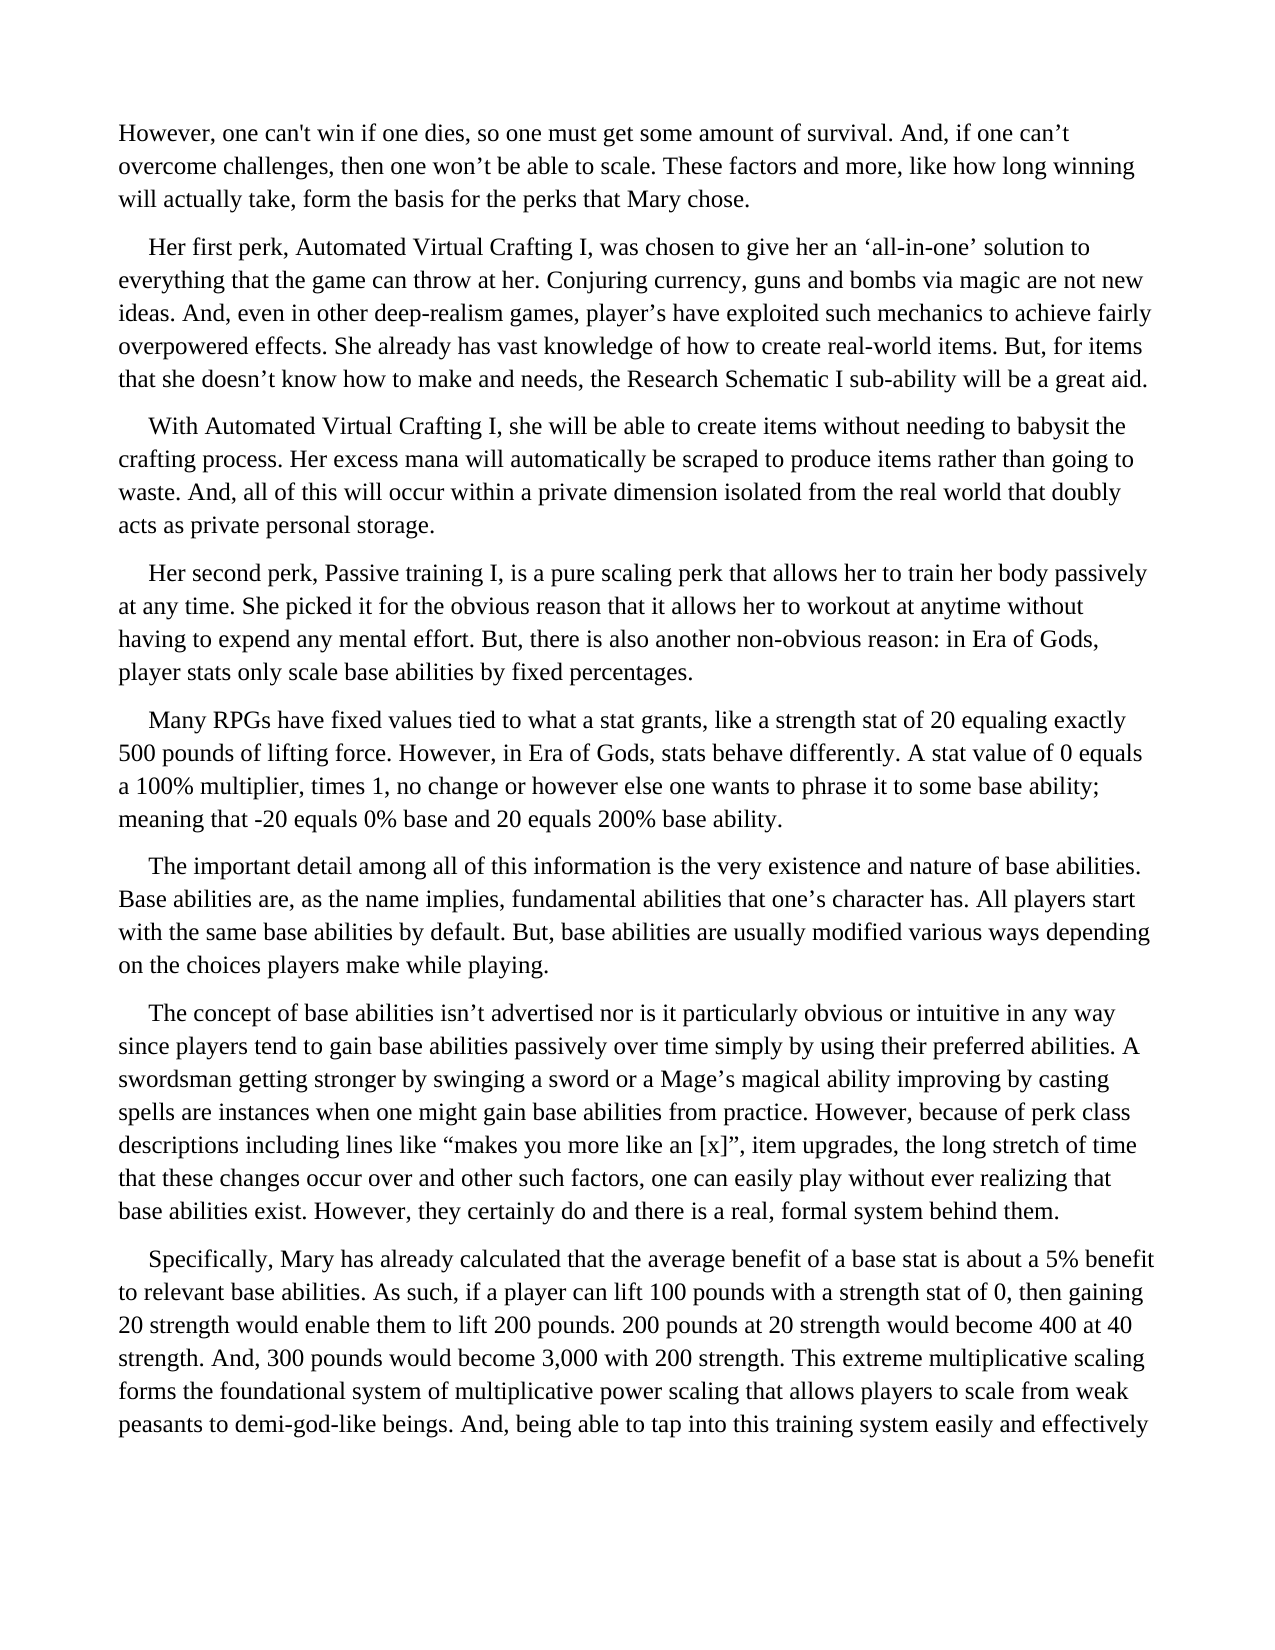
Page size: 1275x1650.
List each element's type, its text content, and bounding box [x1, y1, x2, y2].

text However, one can't win if one dies, so one must get some amount of survival. And, if one can’t overcome challenges, then one won’t be able to scale. These factors and more, like how long winning will actually take, form the basis for the perks that Mary chose. [118, 118, 1157, 213]
text Specifically, Mary has already calculated that the average benefit of a base stat is about a 5% benefit to relevant base abilities. As such, if a player can lift 100 pounds with a strength stat of 0, then gaining 20 strength would enable them to lift 200 pounds. 200 pounds at 20 strength would become 400 at 40 strength. And, 300 pounds would become 3,000 with 200 strength. This extreme multiplicative scaling forms the foundational system of multiplicative power scaling that allows players to scale from weak peasants to demi-god-like beings. And, being able to tap into this training system easily and effectively [118, 1244, 1157, 1438]
text Her first perk, Automated Virtual Crafting I, was chosen to give her an ‘all-in-one’ solution to everything that the game can throw at her. Conjuring currency, guns and bombs via magic are not new ideas. And, even in other deep-realism games, player’s have exploited such mechanics to achieve fairly overpowered effects. She already has vast knowledge of how to create real-world items. But, for items that she doesn’t know how to make and needs, the Research Schematic I sub-ability will be a great aid. [118, 232, 1157, 393]
text With Automated Virtual Crafting I, she will be able to create items without needing to babysit the crafting process. Her excess mana will automatically be scraped to produce items rather than going to waste. And, all of this will occur within a private dimension isolated from the real world that doubly acts as private personal storage. [118, 411, 1157, 539]
text Her second perk, Passive training I, is a pure scaling perk that allows her to train her body passively at any time. She picked it for the obvious reason that it allows her to workout at anytime without having to expend any mental effort. But, there is also another non-obvious reason: in Era of Gods, player stats only scale base abilities by fixed percentages. [118, 558, 1157, 686]
text Many RPGs have fixed values tied to what a stat grants, like a strength stat of 20 equaling exactly 500 pounds of lifting force. However, in Era of Gods, stats behave differently. A stat value of 0 equals a 100% multiplier, times 1, no change or however else one wants to phrase it to some base ability; meaning that -20 equals 0% base and 20 equals 200% base ability. [118, 705, 1157, 833]
text The concept of base abilities isn’t advertised nor is it particularly obvious or intuitive in any way since players tend to gain base abilities passively over time simply by using their preferred abilities. A swordsman getting stronger by swinging a sword or a Mage’s magical ability improving by casting spells are instances when one might gain base abilities from practice. However, because of perk class descriptions including lines like “makes you more like an [x]”, item upgrades, the long stretch of time that these changes occur over and other such factors, one can easily play without ever realizing that base abilities exist. However, they certainly do and there is a real, formal system behind them. [118, 998, 1157, 1225]
text The important detail among all of this information is the very existence and nature of base abilities. Base abilities are, as the name implies, fundamental abilities that one’s character has. All players start with the same base abilities by default. But, base abilities are usually modified various ways depending on the choices players make while playing. [118, 851, 1157, 979]
